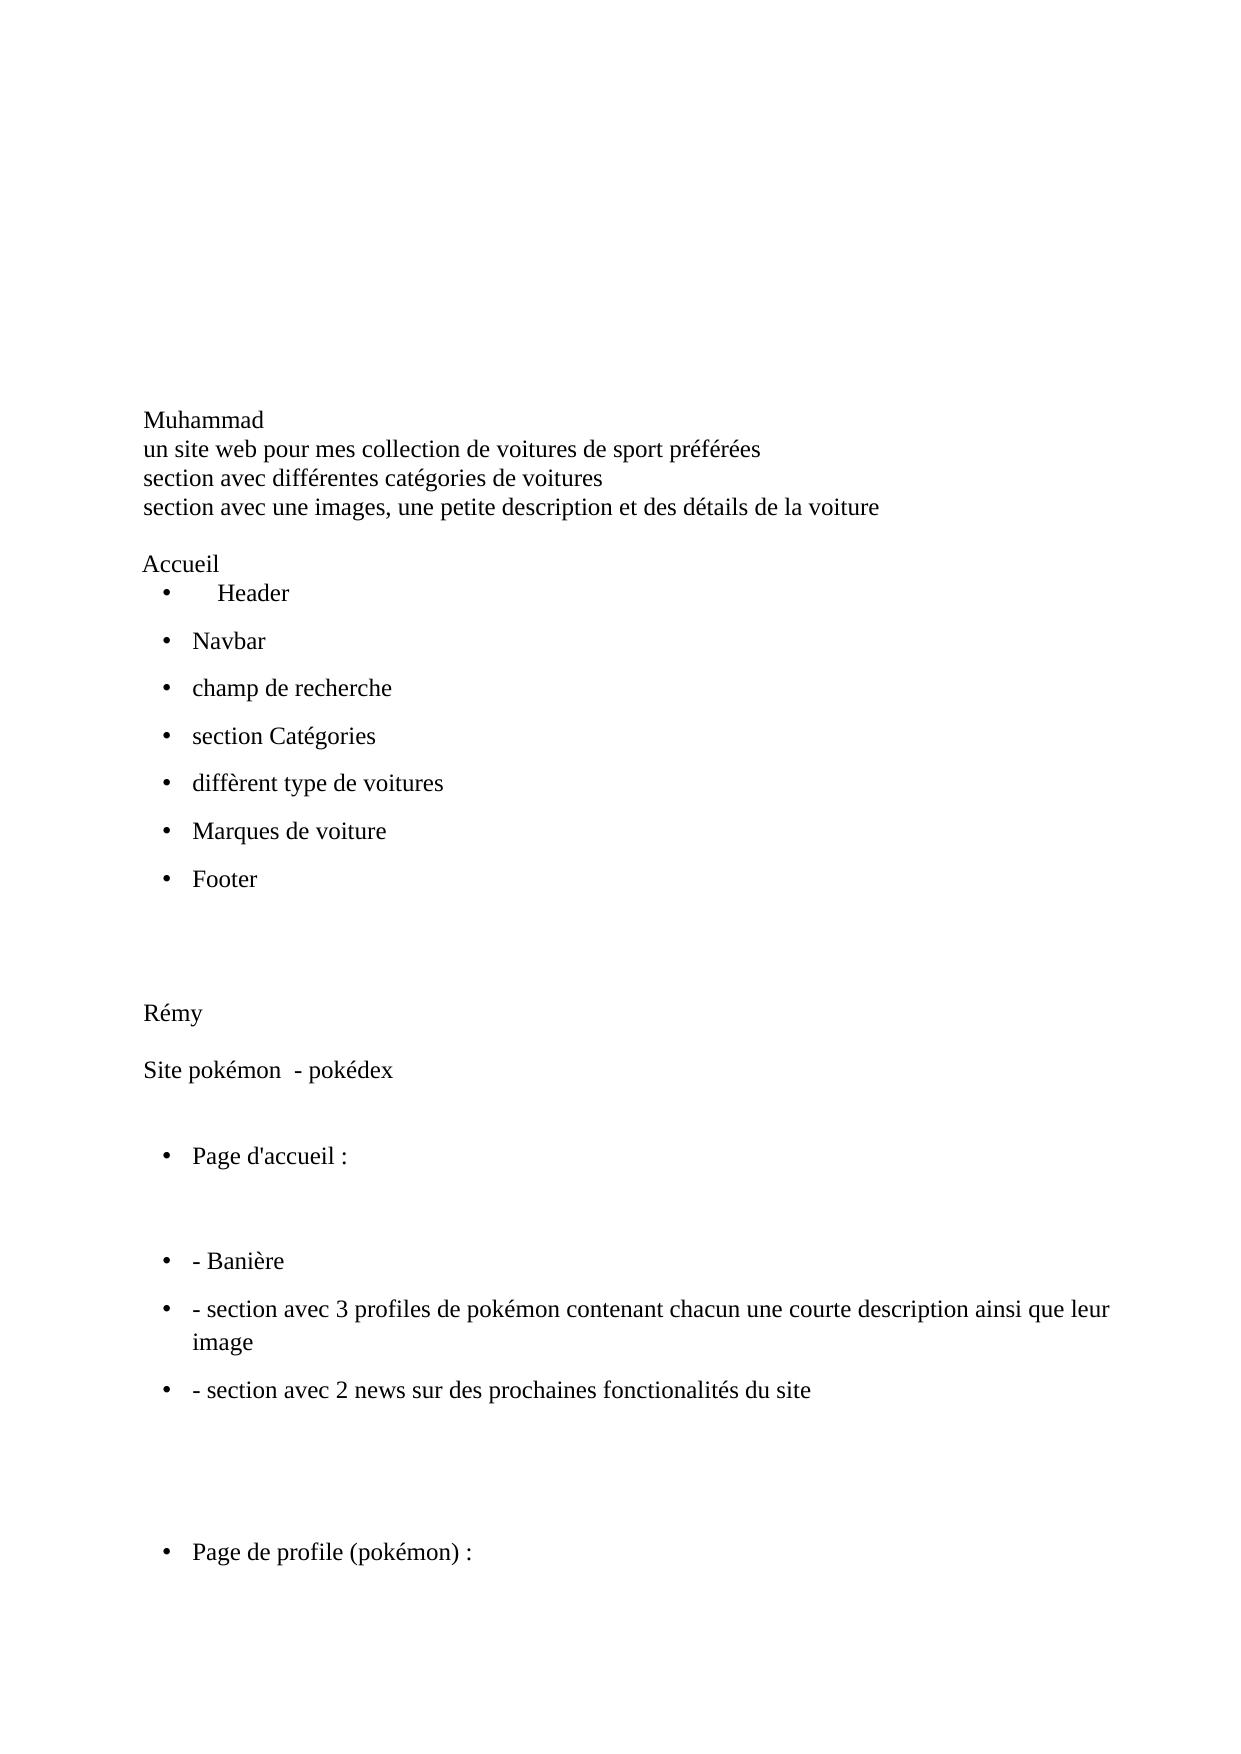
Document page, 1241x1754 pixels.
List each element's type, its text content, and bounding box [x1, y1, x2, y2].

list section Catégories [162, 721, 1122, 750]
text Site pokémon - pokédex [118, 1055, 1122, 1084]
list diffèrent type de voitures [162, 768, 1122, 797]
list Header [162, 578, 1122, 607]
text section avec différentes catégories de voitures [118, 463, 1122, 492]
text Rémy [118, 998, 1122, 1026]
list Page d'accueil : [162, 1141, 1122, 1170]
text un site web pour mes collection de voitures de sport préférées [118, 434, 1122, 463]
list Page de profile (pokémon) : [162, 1537, 1122, 1566]
text Accueil [118, 549, 1122, 578]
list champ de recherche [162, 673, 1122, 702]
list - section avec 2 news sur des prochaines fonctionalités du site [162, 1375, 1122, 1403]
list - Banière [162, 1246, 1122, 1275]
list Navbar [162, 626, 1122, 654]
list - section avec 3 profiles de pokémon contenant chacun une courte description ainsi que leur image [162, 1294, 1122, 1356]
list Footer [162, 864, 1122, 892]
text section avec une images, une petite description et des détails de la voiture [118, 492, 1122, 521]
list Marques de voiture [162, 816, 1122, 845]
text Muhammad [118, 406, 1122, 434]
